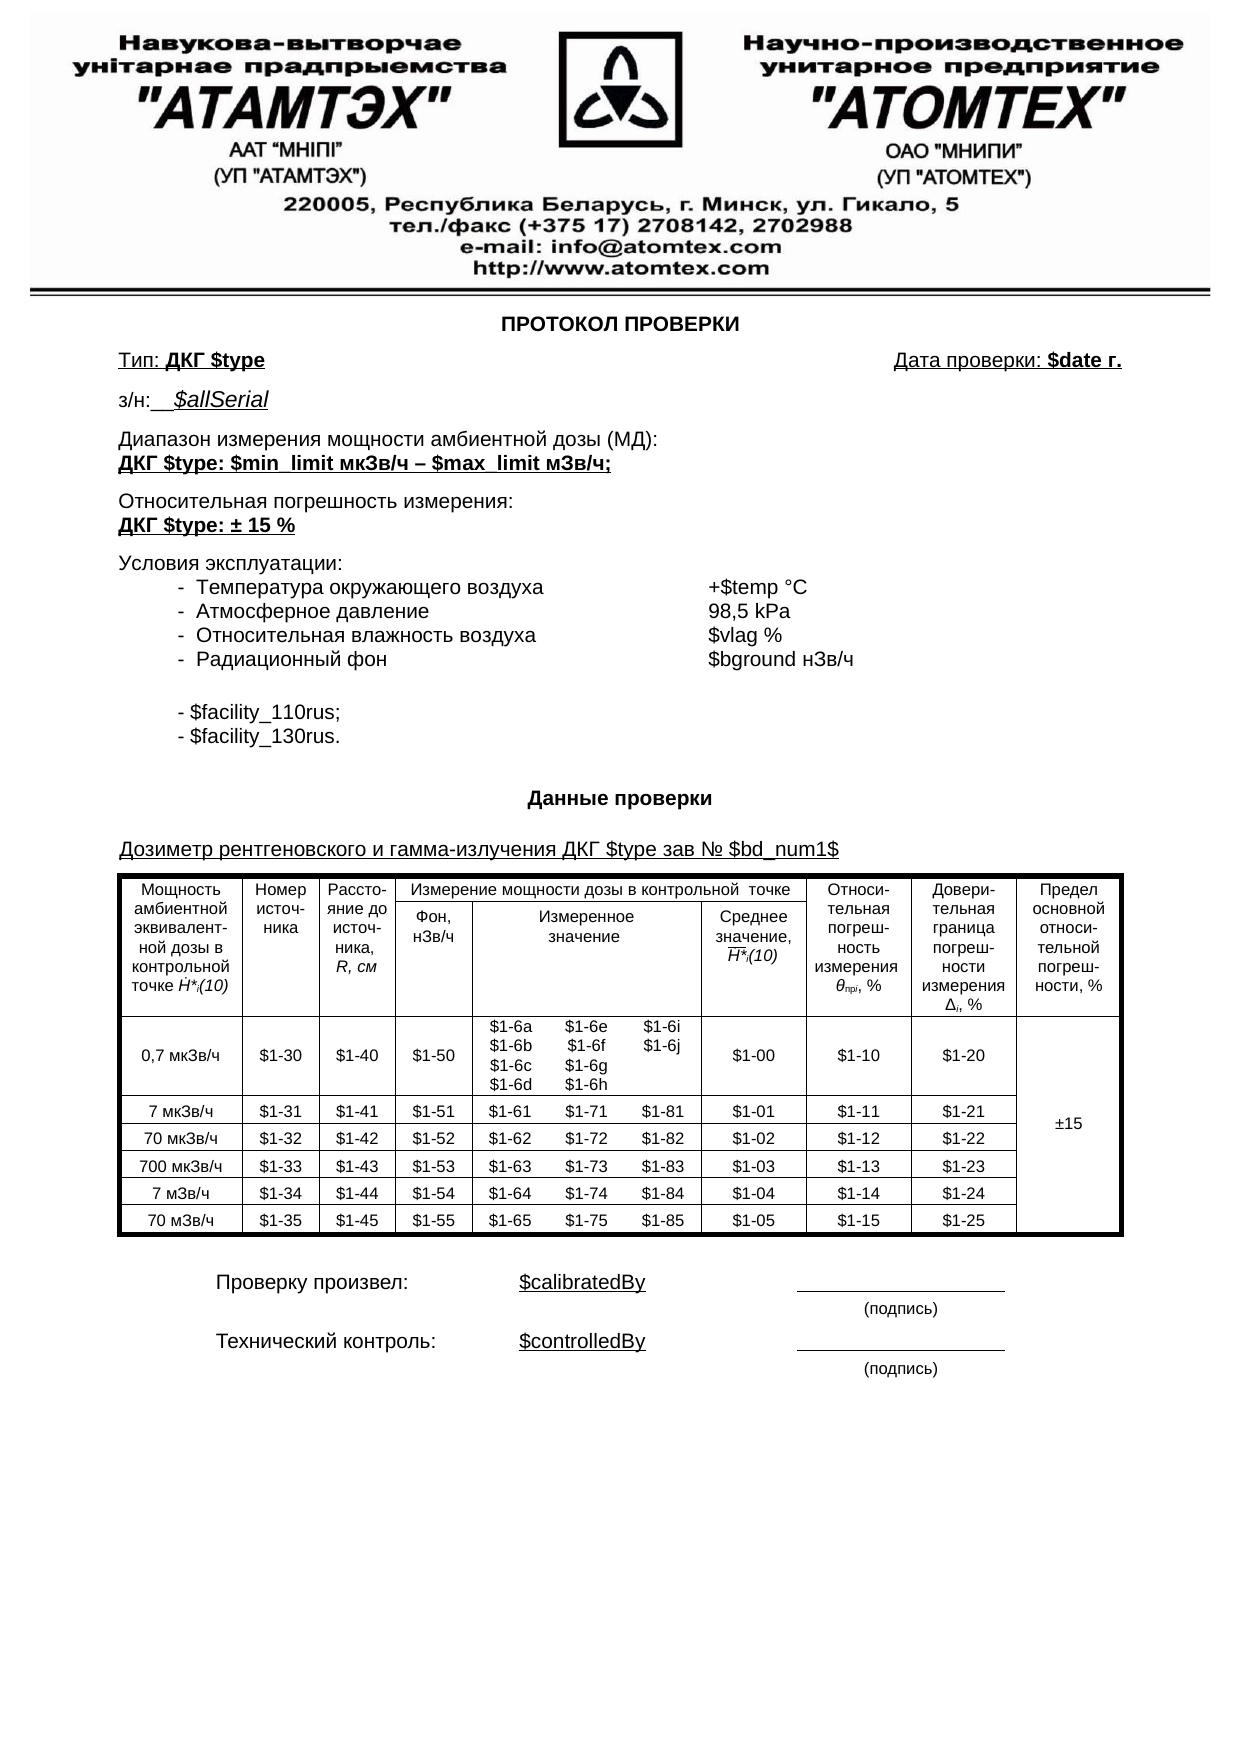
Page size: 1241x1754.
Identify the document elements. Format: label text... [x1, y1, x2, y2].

table_cell $1-35 [243, 1205, 319, 1232]
table_cell $1-6f [549, 1036, 624, 1055]
table_cell 70 мЗв/ч [122, 1205, 242, 1232]
table_cell 700 мкЗв/ч [122, 1151, 242, 1177]
table_cell $1-52 [396, 1124, 472, 1150]
table_cell $1-53 [396, 1151, 472, 1177]
text з/н:__$allSerial [118, 386, 1122, 412]
table_cell [210, 1299, 513, 1323]
text - $facility_130rus. [118, 724, 1122, 772]
table_cell $1-6h [549, 1075, 624, 1094]
table_cell $1-51 [396, 1096, 472, 1122]
table_cell 70 мкЗв/ч [122, 1124, 242, 1150]
table_header Дозиметр рентгеновского и гамма-излучения ДКГ $type зав № $bd_num1$ [119, 824, 1121, 873]
table_cell Предел основной относи-тельной погреш-ности, % [1017, 879, 1119, 1016]
table_cell $1-12 [807, 1124, 911, 1150]
table_cell $1-33 [243, 1151, 319, 1177]
table_cell [514, 1299, 771, 1323]
table_cell $1-84 [625, 1178, 701, 1204]
table_cell $1-6c [473, 1055, 548, 1074]
text - Атмосферное давление 98,5 kPa [177, 599, 1122, 623]
table_cell Фон, нЗв/ч [396, 902, 472, 1016]
table_header $1-6e [549, 1017, 624, 1036]
table_cell $1-14 [807, 1178, 911, 1204]
table_header [771, 1264, 1030, 1299]
text Диапазон измерения мощности амбиентной дозы (МД): [118, 427, 1122, 451]
text - $facility_110rus; [118, 700, 1122, 724]
table_cell [624, 1055, 699, 1074]
table_cell $1-45 [320, 1205, 395, 1232]
text Условия эксплуатации: [118, 551, 1122, 575]
table_cell $1-24 [912, 1178, 1016, 1204]
table_cell $1-44 [320, 1178, 395, 1204]
table_cell $1-6g [549, 1055, 624, 1074]
table_cell Номер источ-ника [243, 879, 319, 1016]
table_cell $1-40 [320, 1017, 395, 1095]
table_cell Мощность амбиентной эквивалент-ной дозы в контрольной точке Ḣ*i(10) [122, 879, 242, 1016]
text Тип: ДКГ $type Дата проверки: $date г. [118, 347, 1122, 371]
table_cell $1-85 [625, 1205, 701, 1232]
table_cell $1-83 [625, 1151, 701, 1177]
table_cell $1-61 [473, 1096, 548, 1122]
table_cell $1-10 [807, 1017, 911, 1095]
table_cell Измеренное значение [473, 902, 701, 1016]
table_cell Довери-тельная граница погреш-ности измерения Δi, % [912, 879, 1016, 1016]
table_cell $1-81 [625, 1096, 701, 1122]
table_cell $1-04 [702, 1178, 806, 1204]
table_cell $1-05 [702, 1205, 806, 1232]
table_cell 0,7 мкЗв/ч [122, 1017, 242, 1095]
text ДКГ $type: $min_limit мкЗв/ч – $max_limit мЗв/ч; [118, 451, 1122, 474]
table_cell $1-6d [473, 1075, 548, 1094]
table_cell $controlledBy [514, 1323, 771, 1358]
table_cell $1-32 [243, 1124, 319, 1150]
table_cell Технический контроль: [210, 1323, 513, 1358]
table_header $calibratedBy [514, 1264, 771, 1299]
table_cell $1-74 [548, 1178, 624, 1204]
table_cell $1-03 [702, 1151, 806, 1177]
table_cell $1-73 [548, 1151, 624, 1177]
table_cell Среднее значение, Ḣ*i(10) [702, 902, 806, 1016]
table_cell $1-43 [320, 1151, 395, 1177]
table_cell $1-54 [396, 1178, 472, 1204]
table_cell Рассто-яние до источ-ника, R, см [320, 879, 395, 1016]
table_cell $1-71 [548, 1096, 624, 1122]
table_cell $1-55 [396, 1205, 472, 1232]
table_cell $1-23 [912, 1151, 1016, 1177]
table_cell $1-13 [807, 1151, 911, 1177]
table_cell $1-00 [702, 1017, 806, 1095]
table_header $1-6a [473, 1017, 548, 1036]
text Данные проверки [118, 786, 1122, 810]
table_cell ±15 [1017, 1017, 1119, 1232]
table_cell [210, 1359, 513, 1382]
picture [29, 12, 1211, 298]
table_cell $1-65 [473, 1205, 548, 1232]
table_header $1-6i [624, 1017, 699, 1036]
table_cell $1-25 [912, 1205, 1016, 1232]
table_cell $1-50 [396, 1017, 472, 1095]
table_cell $1-21 [912, 1096, 1016, 1122]
table_cell $1-30 [243, 1017, 319, 1095]
table_cell [514, 1359, 771, 1382]
table_cell $1-62 [473, 1124, 548, 1150]
table_cell $1-82 [625, 1124, 701, 1150]
table_cell Измерение мощности дозы в контрольной точке [396, 879, 806, 901]
table_cell 7 мЗв/ч [122, 1178, 242, 1204]
table_cell $1-34 [243, 1178, 319, 1204]
text - Радиационный фон $bground нЗв/ч [177, 647, 1122, 671]
table_cell $1-6j [624, 1036, 699, 1055]
table_cell [624, 1075, 699, 1094]
table_cell $1-42 [320, 1124, 395, 1150]
table_cell $1-15 [807, 1205, 911, 1232]
table_cell $1-72 [548, 1124, 624, 1150]
table_cell $1-02 [702, 1124, 806, 1150]
table_cell 7 мкЗв/ч [122, 1096, 242, 1122]
table_cell $1-31 [243, 1096, 319, 1122]
table_cell (подпись) [771, 1359, 1030, 1382]
table_cell $1-64 [473, 1178, 548, 1204]
table_cell $1-41 [320, 1096, 395, 1122]
table_cell $1-63 [473, 1151, 548, 1177]
table_cell (подпись) [771, 1299, 1030, 1323]
text - Температура окружающего воздуха +$temp °C [177, 575, 1122, 599]
table_cell $1-20 [912, 1017, 1016, 1095]
table_cell $1-75 [548, 1205, 624, 1232]
text - Относительная влажность воздуха $vlag % [177, 623, 1122, 647]
table_cell Относи-тельная погреш-ность измерения θпрi, % [807, 879, 911, 1016]
text Относительная погрешность измерения: [118, 489, 1122, 513]
table_cell [771, 1323, 1030, 1358]
table_header Проверку произвел: [210, 1264, 513, 1299]
table_cell $1-01 [702, 1096, 806, 1122]
table_cell $1-11 [807, 1096, 911, 1122]
table_cell $1-22 [912, 1124, 1016, 1150]
text ПРОТОКОЛ ПРОВЕРКИ [118, 312, 1122, 336]
table_cell $1-6b [473, 1036, 548, 1055]
text ДКГ $type: ± 15 % [118, 513, 1122, 537]
